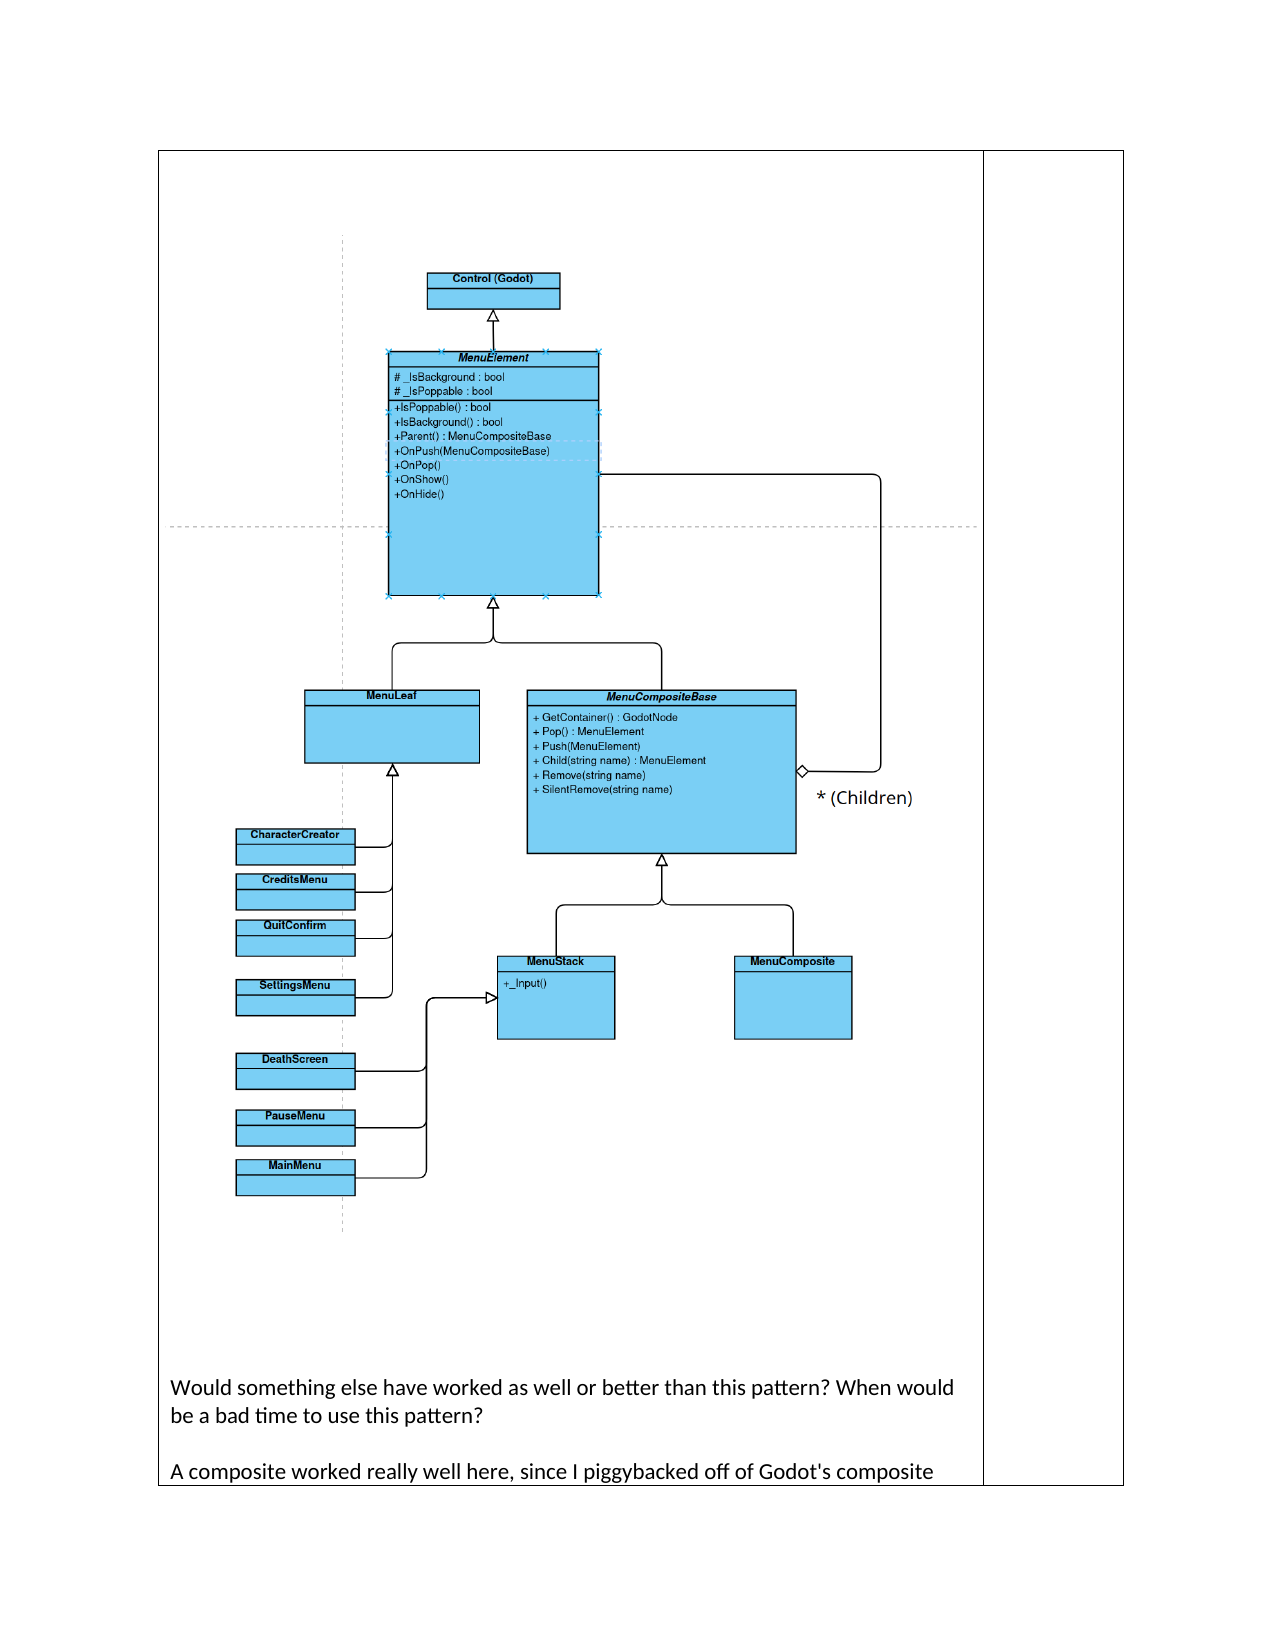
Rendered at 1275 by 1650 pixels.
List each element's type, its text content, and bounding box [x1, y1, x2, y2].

table_cell [984, 151, 1123, 1485]
table_cell Would something else have worked as well or better than this pattern? When would be a bad time to use this pattern? A composite worked really well here, since I piggybacked off of Godot's composite [159, 151, 983, 1485]
picture [165, 235, 977, 1233]
